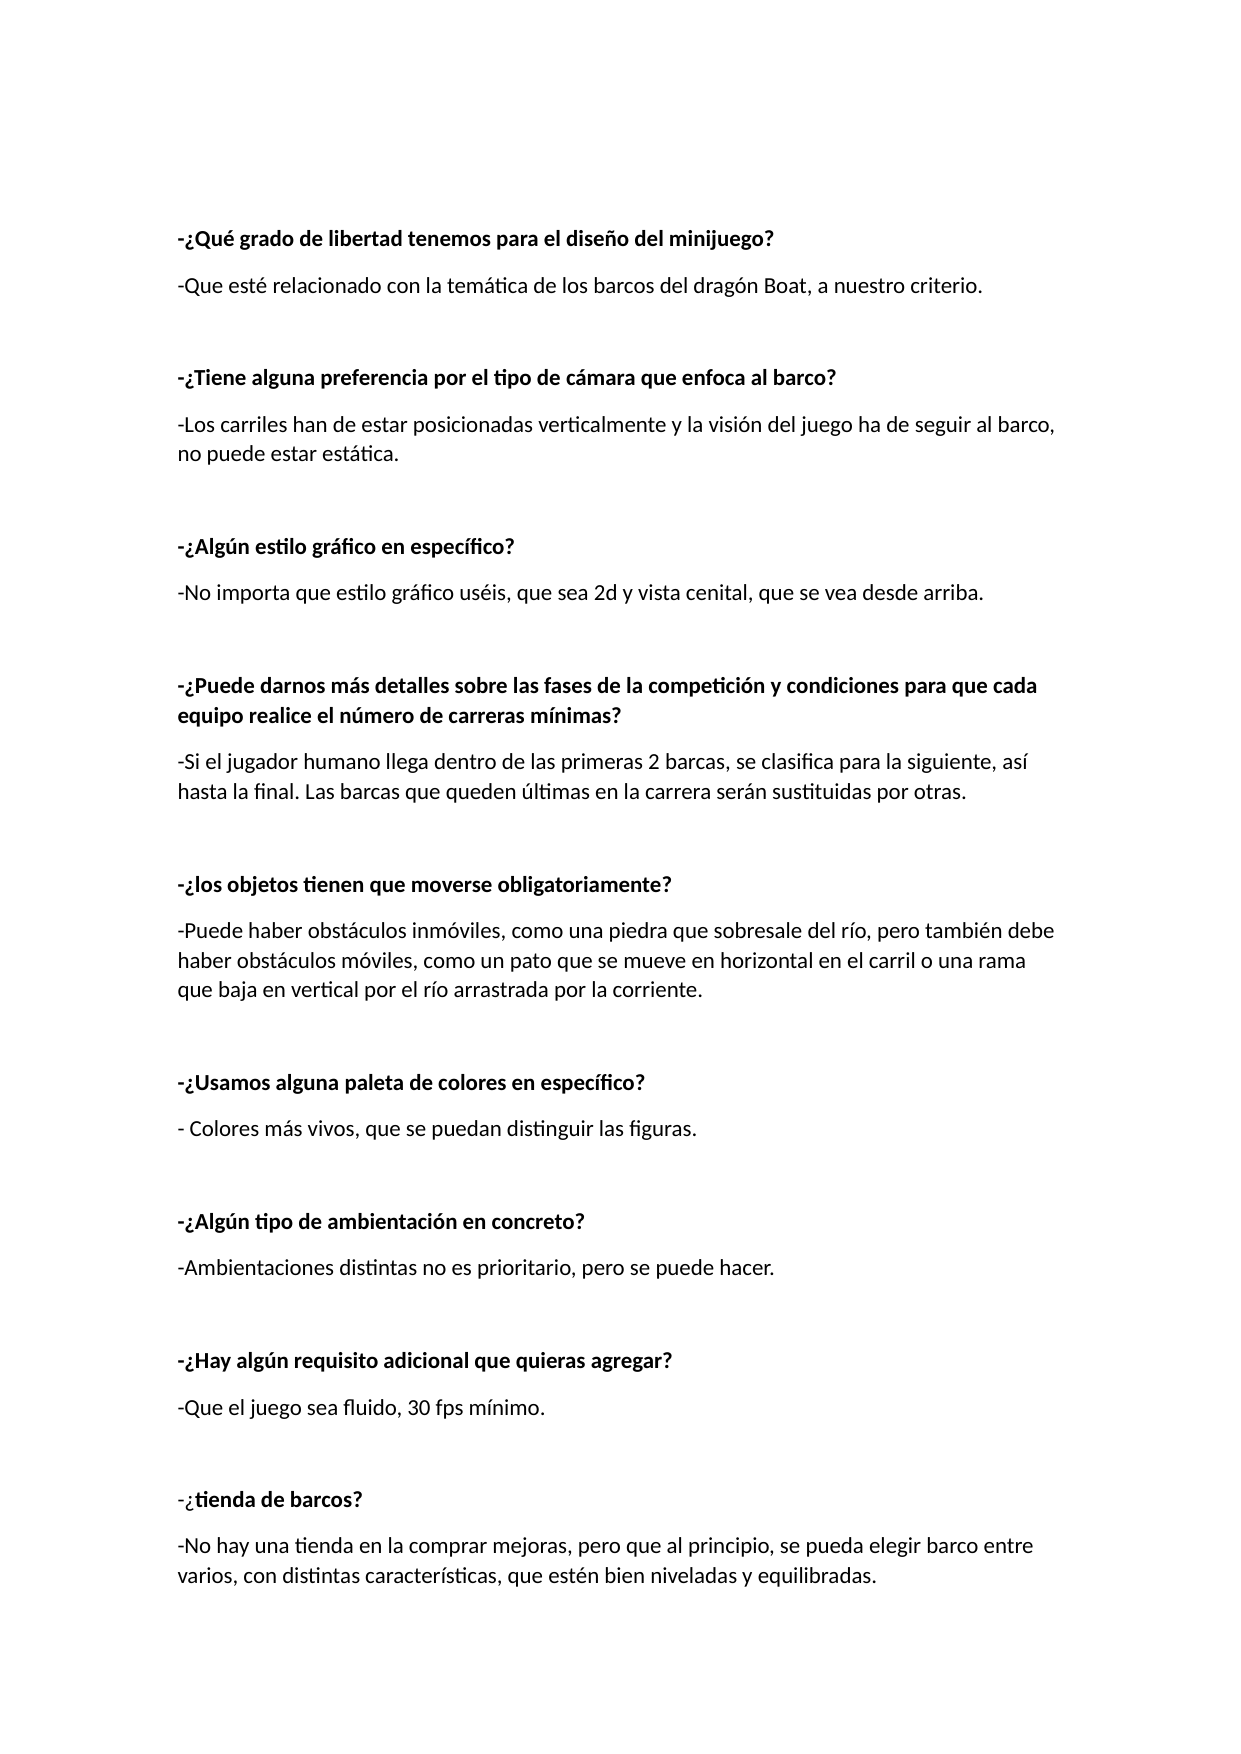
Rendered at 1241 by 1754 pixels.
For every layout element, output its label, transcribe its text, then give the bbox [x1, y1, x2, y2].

text -Que esté relacionado con la temática de los barcos del dragón Boat, a nuestro criterio. [177, 271, 1063, 299]
text -¿tienda de barcos? [177, 1485, 1063, 1513]
text -No hay una tienda en la comprar mejoras, pero que al principio, se pueda elegir barco entre varios, con distintas características, que estén bien niveladas y equilibradas. [177, 1532, 1063, 1589]
text -Que el juego sea fluido, 30 fps mínimo. [177, 1393, 1063, 1421]
text -¿los objetos tienen que moverse obligatoriamente? [177, 870, 1063, 898]
text -¿Usamos alguna paleta de colores en específico? [177, 1068, 1063, 1096]
text -¿Puede darnos más detalles sobre las fases de la competición y condiciones para que cada equipo realice el número de carreras mínimas? [177, 671, 1063, 729]
text -Ambientaciones distintas no es prioritario, pero se puede hacer. [177, 1253, 1063, 1282]
text -Puede haber obstáculos inmóviles, como una piedra que sobresale del río, pero también debe haber obstáculos móviles, como un pato que se mueve en horizontal en el carril o una rama que baja en vertical por el río arrastrada por la corriente. [177, 916, 1063, 1003]
text -¿Qué grado de libertad tenemos para el diseño del minijuego? [177, 224, 1063, 252]
text -Si el jugador humano llega dentro de las primeras 2 barcas, se clasifica para la siguiente, así hasta la final. Las barcas que queden últimas en la carrera serán sustituidas por otras. [177, 747, 1063, 805]
text - Colores más vivos, que se puedan distinguir las figuras. [177, 1114, 1063, 1142]
text -Los carriles han de estar posicionadas verticalmente y la visión del juego ha de seguir al barco, no puede estar estática. [177, 410, 1063, 467]
text -¿Algún estilo gráfico en específico? [177, 532, 1063, 560]
text -¿Algún tipo de ambientación en concreto? [177, 1207, 1063, 1235]
text -¿Tiene alguna preferencia por el tipo de cámara que enfoca al barco? [177, 363, 1063, 391]
text -No importa que estilo gráfico uséis, que sea 2d y vista cenital, que se vea desde arriba. [177, 578, 1063, 607]
text -¿Hay algún requisito adicional que quieras agregar? [177, 1346, 1063, 1374]
